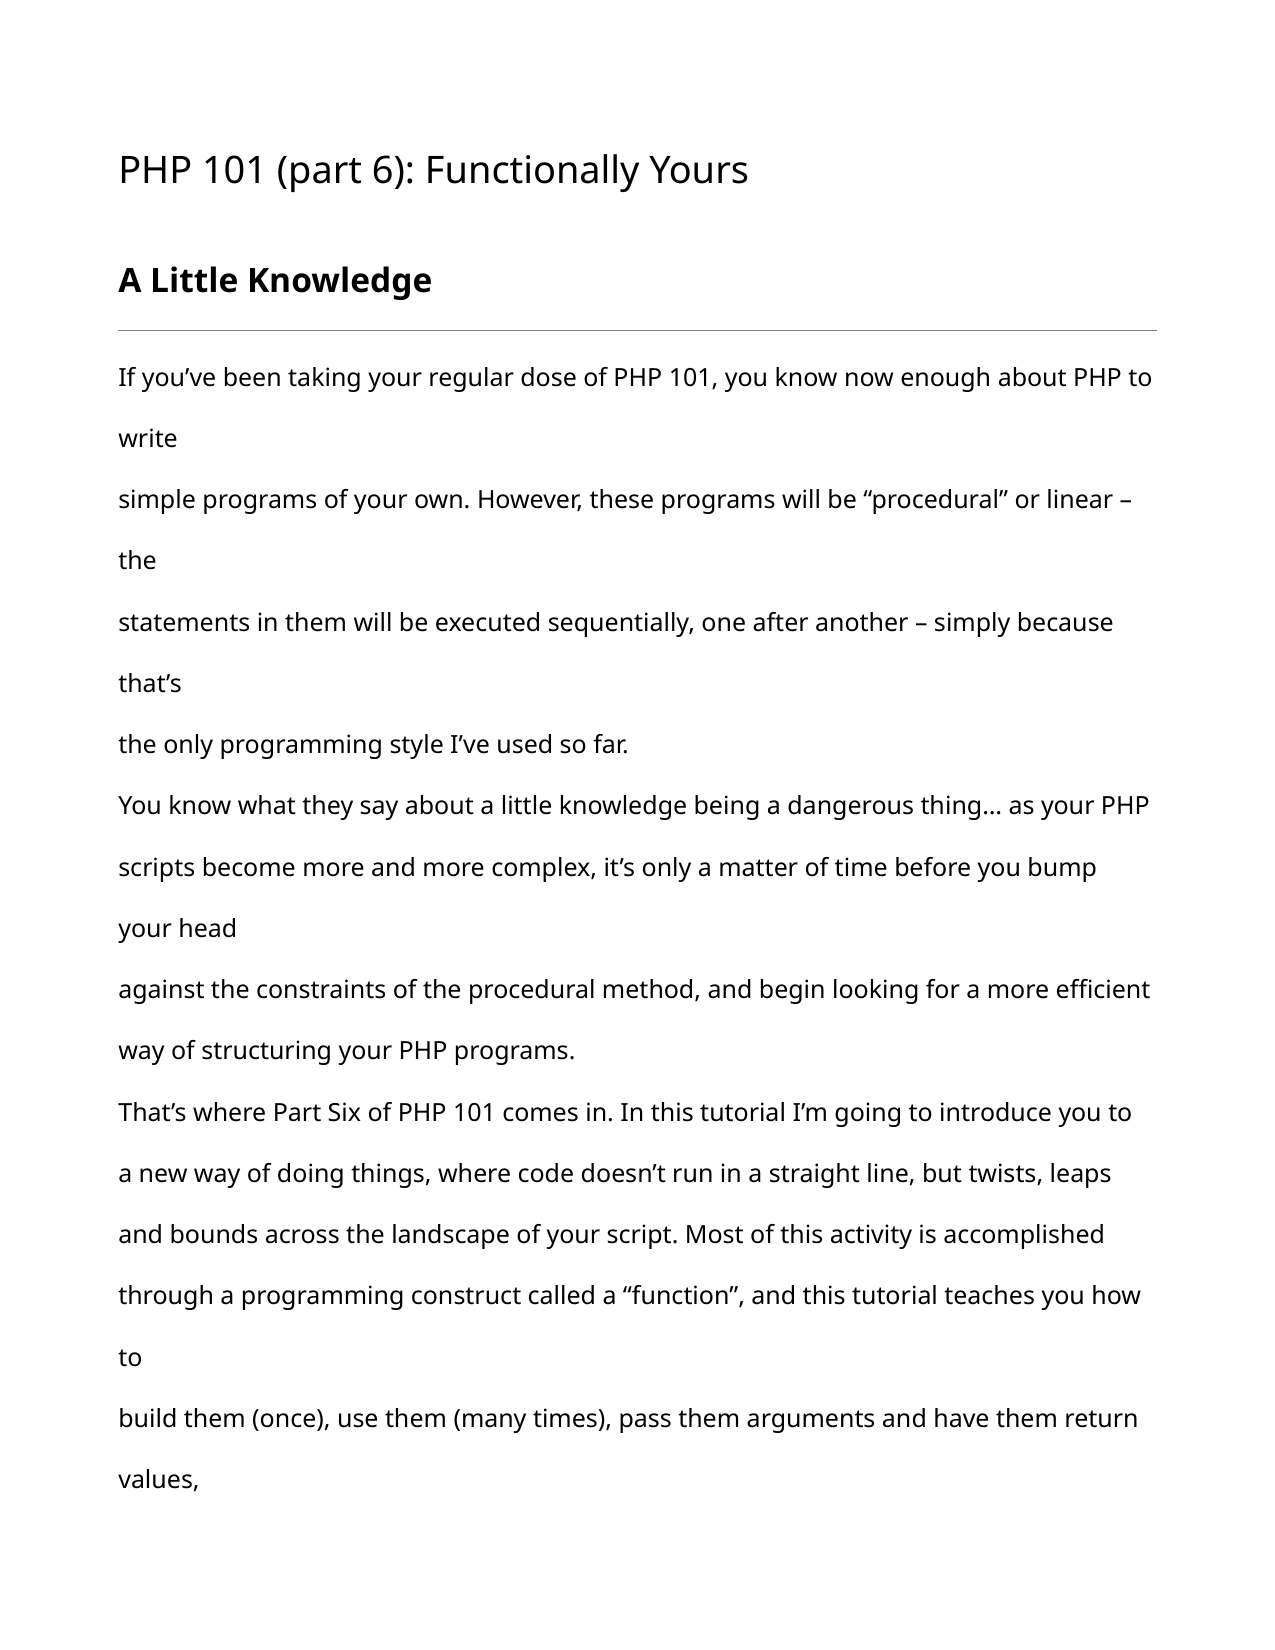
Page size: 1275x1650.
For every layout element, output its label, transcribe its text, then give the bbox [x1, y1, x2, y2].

text You know what they say about a little knowledge being a dangerous thing… as your PHP scripts become more and more complex, it’s only a matter of time before you bump your head against the constraints of the procedural method, and begin looking for a more efficient way of structuring your PHP programs. [118, 788, 1157, 1067]
text If you’ve been taking your regular dose of PHP 101, you know now enough about PHP to write simple programs of your own. However, these programs will be “procedural” or linear – the statements in them will be executed sequentially, one after another – simply because that’s the only programming style I’ve used so far. [118, 359, 1157, 761]
text That’s where Part Six of PHP 101 comes in. In this tutorial I’m going to introduce you to a new way of doing things, where code doesn’t run in a straight line, but twists, leaps and bounds across the landscape of your script. Most of this activity is accomplished through a programming construct called a “function”, and this tutorial teaches you how to build them (once), use them (many times), pass them arguments and have them return values, [118, 1094, 1157, 1496]
subtitle PHP 101 (part 6): Functionally Yours [118, 143, 1157, 195]
subtitle A Little Knowledge [118, 257, 1157, 303]
